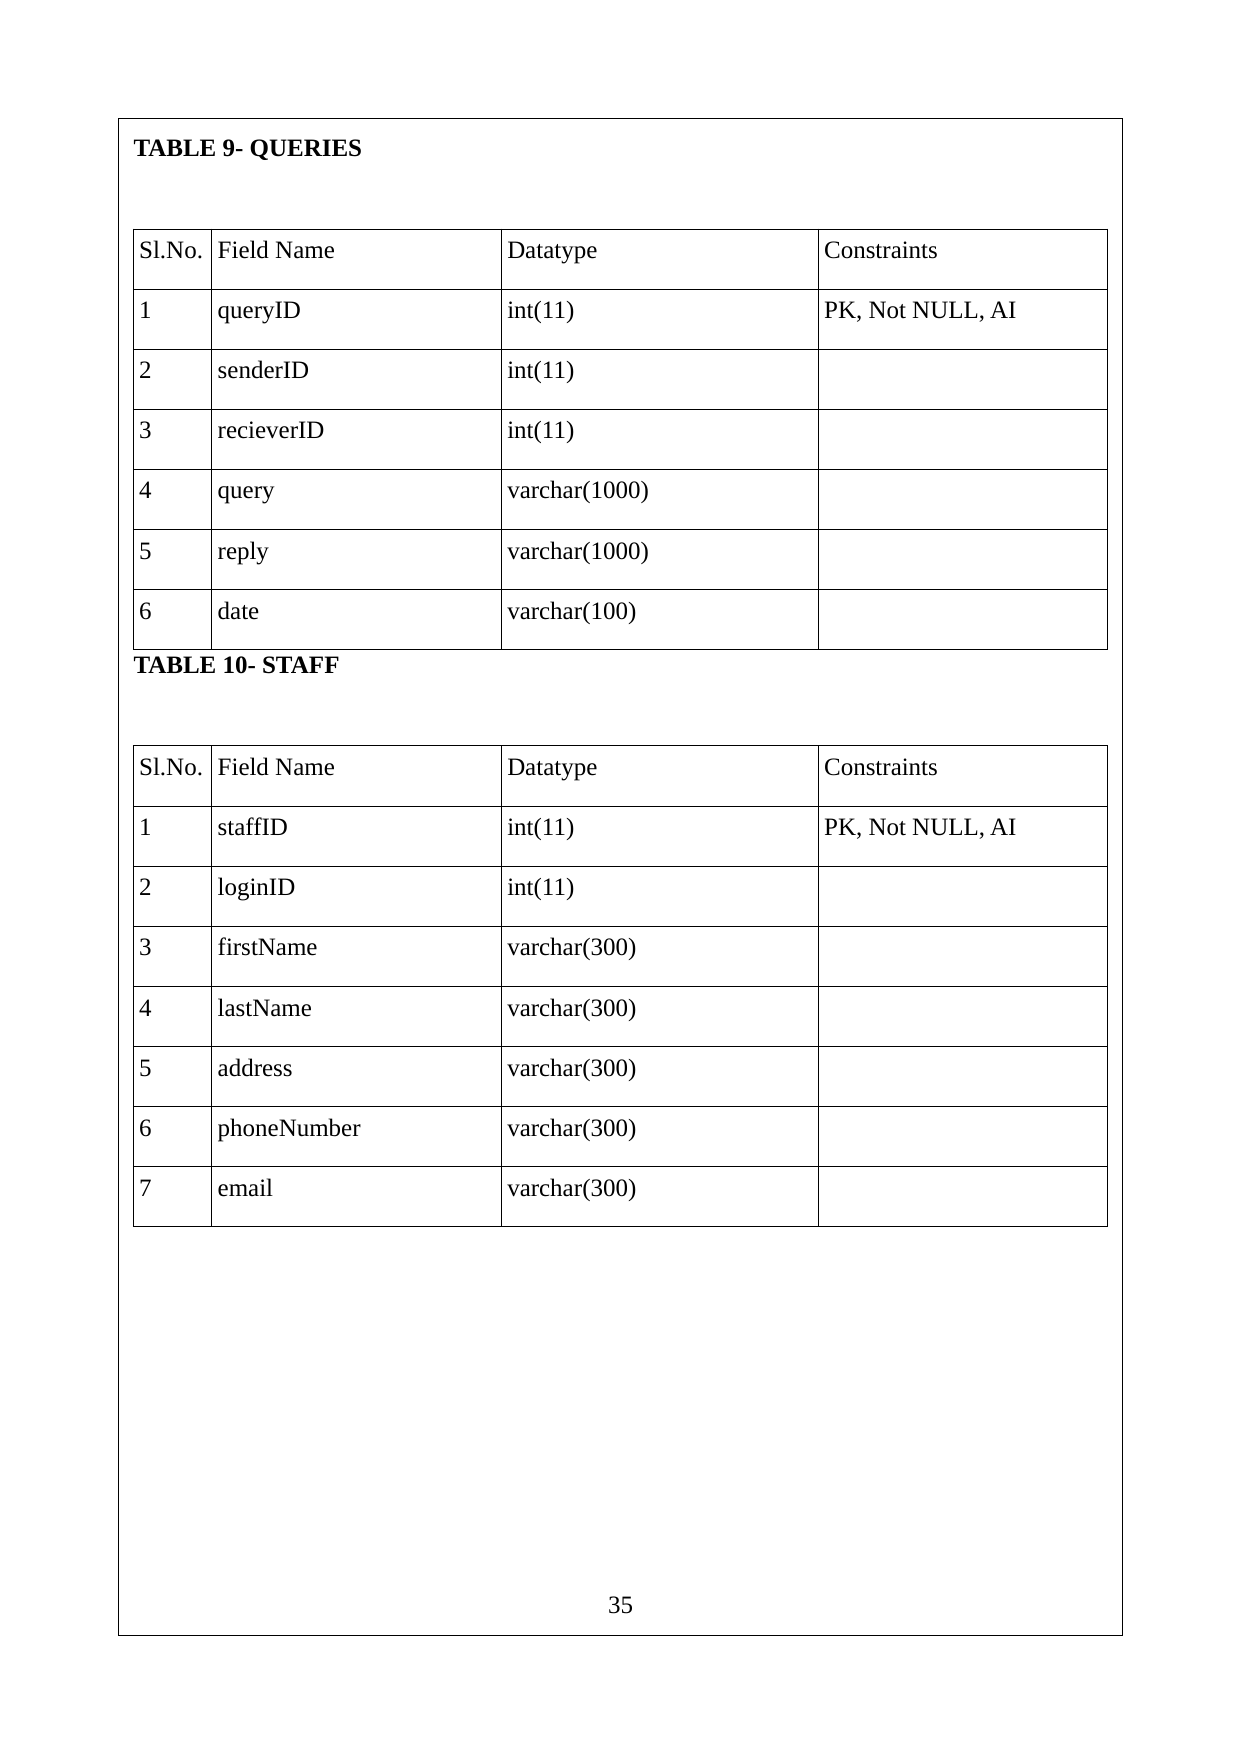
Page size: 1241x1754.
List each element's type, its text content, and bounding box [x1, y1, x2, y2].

table_cell varchar(300) [502, 1107, 818, 1166]
table_cell 1 [134, 290, 211, 349]
table_cell [819, 350, 1107, 409]
table_header Datatype [502, 746, 818, 806]
table_cell 3 [134, 927, 211, 986]
table_cell recieverID [212, 410, 501, 469]
table_cell [819, 410, 1107, 469]
table_cell email [212, 1167, 501, 1226]
text TABLE 10- STAFF [133, 650, 1107, 679]
table_cell varchar(300) [502, 1167, 818, 1226]
table_header Constraints [819, 746, 1107, 806]
table_cell [819, 867, 1107, 926]
table_cell staffID [212, 807, 501, 866]
table_cell 2 [134, 350, 211, 409]
table_cell 6 [134, 590, 211, 649]
table_cell address [212, 1047, 501, 1106]
table_cell varchar(1000) [502, 470, 818, 529]
table_cell 1 [134, 807, 211, 866]
table_cell [819, 927, 1107, 986]
table_header Constraints [819, 230, 1107, 288]
table_cell PK, Not NULL, AI [819, 290, 1107, 349]
table_cell varchar(100) [502, 590, 818, 649]
table_cell firstName [212, 927, 501, 986]
table_cell 3 [134, 410, 211, 469]
table_cell 5 [134, 530, 211, 589]
table_cell 4 [134, 470, 211, 529]
table_cell [819, 1107, 1107, 1166]
table_cell reply [212, 530, 501, 589]
table_cell [819, 987, 1107, 1046]
table_cell varchar(300) [502, 1047, 818, 1106]
table_cell phoneNumber [212, 1107, 501, 1166]
table_header Sl.No. [134, 230, 211, 288]
table_cell int(11) [502, 807, 818, 866]
table_cell int(11) [502, 410, 818, 469]
table_cell 7 [134, 1167, 211, 1226]
table_cell [819, 1047, 1107, 1106]
table_header Datatype [502, 230, 818, 288]
table_cell date [212, 590, 501, 649]
table_cell lastName [212, 987, 501, 1046]
table_cell [819, 590, 1107, 649]
table_cell [819, 1167, 1107, 1226]
table_header Field Name [212, 746, 501, 806]
table_cell queryID [212, 290, 501, 349]
table_cell varchar(1000) [502, 530, 818, 589]
text TABLE 9- QUERIES [133, 133, 1107, 162]
table_cell PK, Not NULL, AI [819, 807, 1107, 866]
table_cell loginID [212, 867, 501, 926]
table_cell varchar(300) [502, 927, 818, 986]
table_cell [819, 530, 1107, 589]
table_cell int(11) [502, 867, 818, 926]
table_cell query [212, 470, 501, 529]
table_cell senderID [212, 350, 501, 409]
table_cell 2 [134, 867, 211, 926]
table_cell 5 [134, 1047, 211, 1106]
table_cell varchar(300) [502, 987, 818, 1046]
table_header Field Name [212, 230, 501, 288]
table_cell 6 [134, 1107, 211, 1166]
table_cell [819, 470, 1107, 529]
table_cell 4 [134, 987, 211, 1046]
table_cell int(11) [502, 350, 818, 409]
table_header Sl.No. [134, 746, 211, 806]
table_cell int(11) [502, 290, 818, 349]
